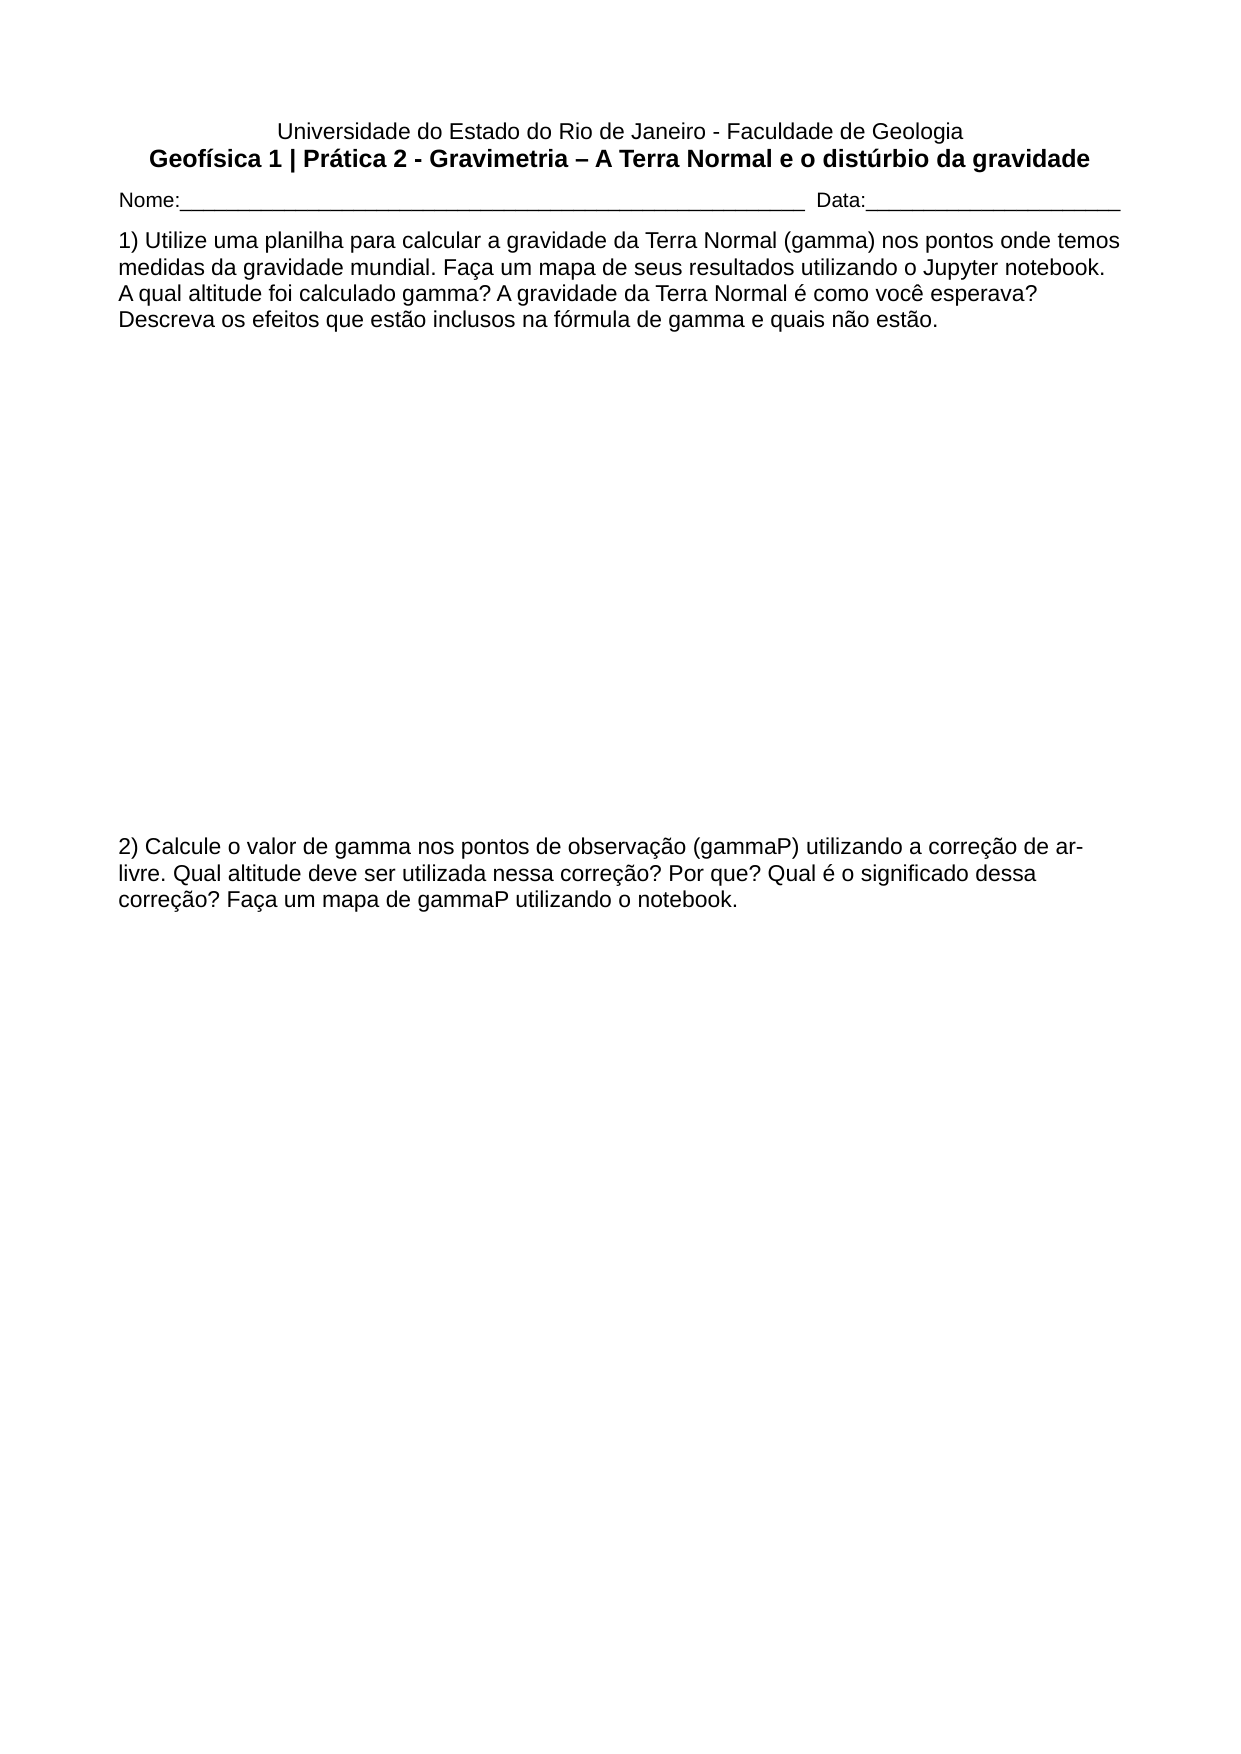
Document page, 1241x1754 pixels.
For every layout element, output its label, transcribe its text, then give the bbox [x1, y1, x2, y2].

text 2) Calcule o valor de gamma nos pontos de observação (gammaP) utilizando a correção de ar-livre. Qual altitude deve ser utilizada nessa correção? Por que? Qual é o significado dessa correção? Faça um mapa de gammaP utilizando o notebook. [118, 833, 1122, 912]
text Nome:______________________________________________________ Data:______________________ [118, 188, 1122, 212]
text Universidade do Estado do Rio de Janeiro - Faculdade de Geologia [118, 118, 1122, 144]
text 1) Utilize uma planilha para calcular a gravidade da Terra Normal (gamma) nos pontos onde temos medidas da gravidade mundial. Faça um mapa de seus resultados utilizando o Jupyter notebook. A qual altitude foi calculado gamma? A gravidade da Terra Normal é como você esperava?Descreva os efeitos que estão inclusos na fórmula de gamma e quais não estão. [118, 227, 1122, 333]
text Geofísica 1 | Prática 2 - Gravimetria – A Terra Normal e o distúrbio da gravidade [118, 144, 1122, 173]
